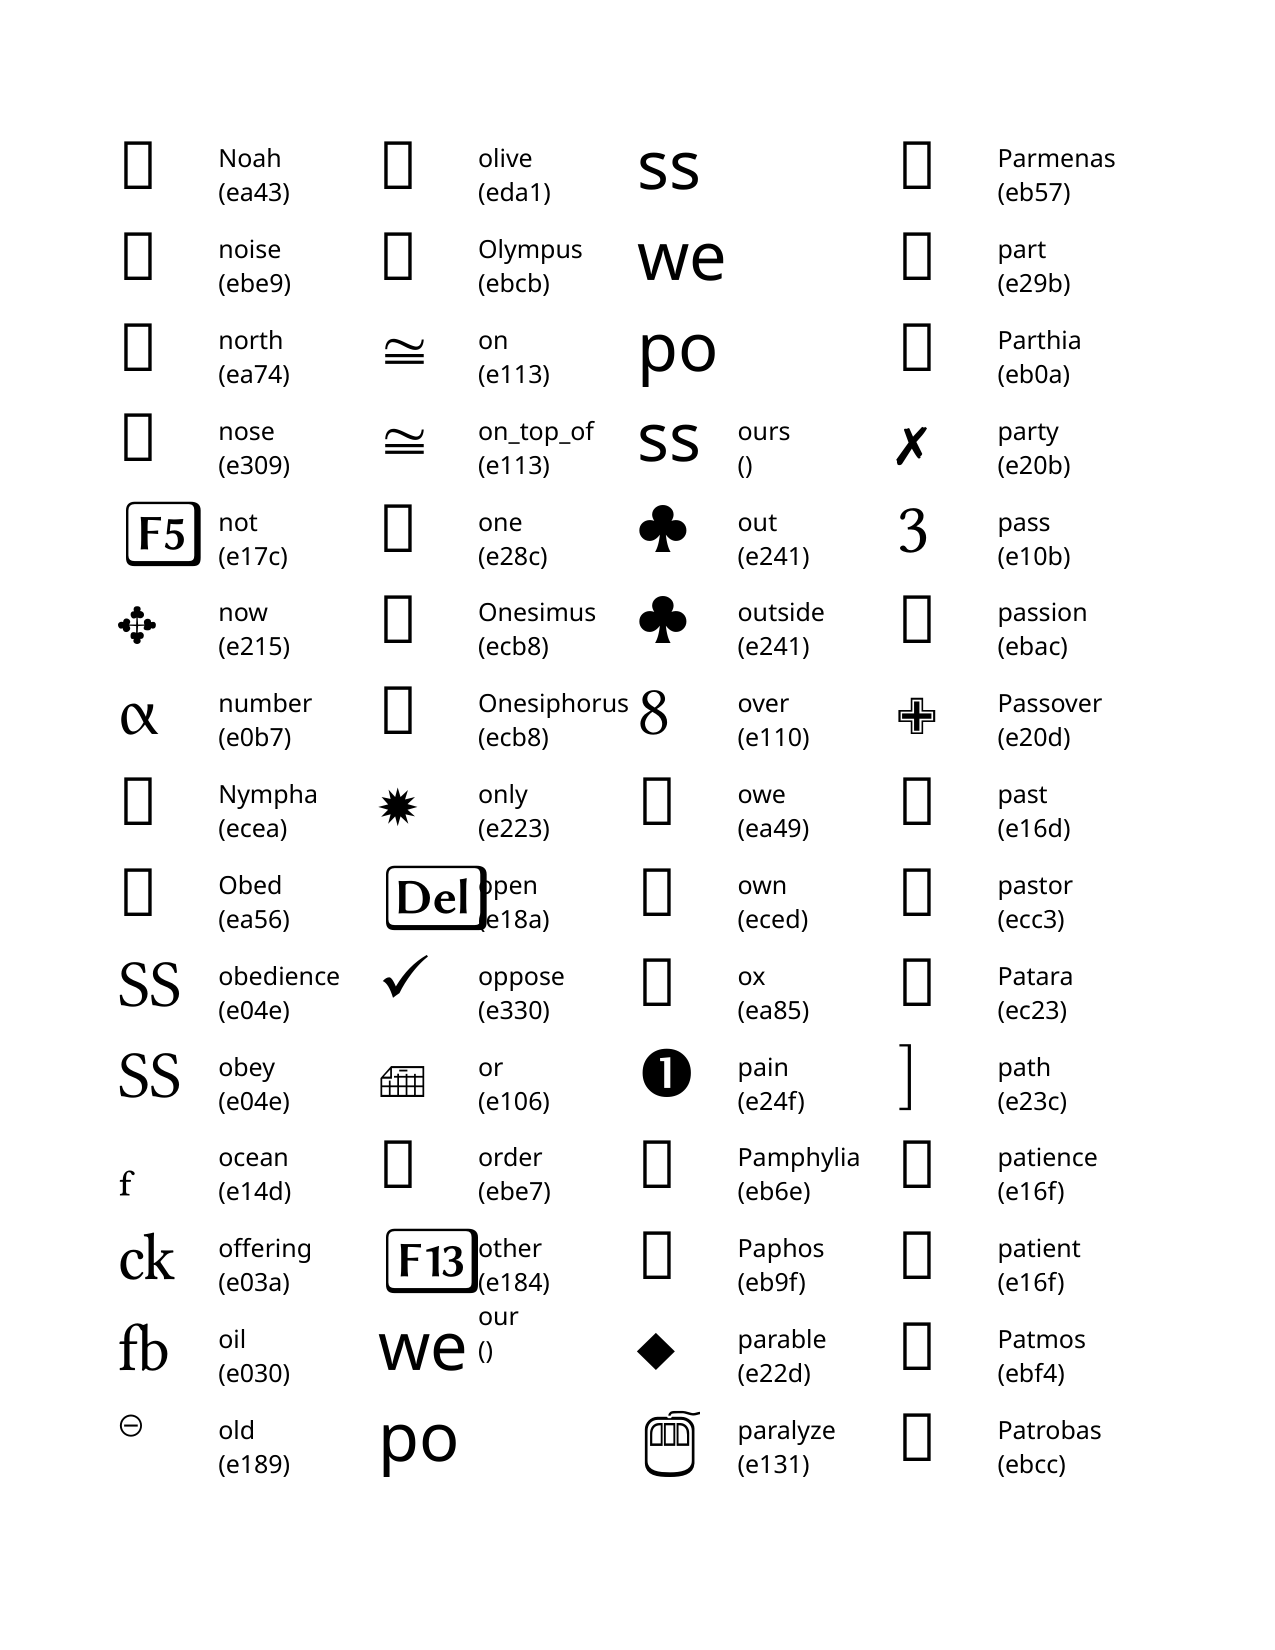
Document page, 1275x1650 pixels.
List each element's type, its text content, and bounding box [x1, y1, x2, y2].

table_cell own (eced) [734, 845, 897, 936]
table_cell open (e18a) [475, 845, 638, 936]
table_cell Pamphylia (eb6e) [734, 1117, 897, 1208]
table_cell  [897, 209, 994, 300]
table_cell  [378, 845, 475, 936]
table_cell ocean (e14d) [215, 1117, 378, 1208]
table_cell passion (ebac) [994, 572, 1275, 663]
table_cell  [638, 845, 734, 936]
table_cell Patrobas (ebcc) [994, 1390, 1275, 1481]
table_cell  [115, 481, 215, 572]
table_cell nose (e309) [215, 391, 378, 481]
table_cell owe (ea49) [734, 754, 897, 845]
table_cell Olympus (ebcb) [475, 209, 638, 300]
table_cell  [638, 1026, 734, 1117]
table_cell  [638, 1208, 734, 1299]
table_cell we po [378, 1299, 475, 1481]
table_cell  [115, 1117, 215, 1208]
table_cell  [638, 1117, 734, 1208]
table_cell  [115, 1208, 215, 1299]
table_cell  [638, 663, 734, 754]
table_cell  [897, 118, 994, 209]
table_cell not (e17c) [215, 481, 378, 572]
table_cell pass (e10b) [994, 481, 1275, 572]
table_cell pain (e24f) [734, 1026, 897, 1117]
table_cell  [638, 1299, 734, 1390]
table_cell Paphos (eb9f) [734, 1208, 897, 1299]
table_cell  [638, 1390, 734, 1481]
table_cell our () [475, 1299, 638, 1481]
table_cell oppose (e330) [475, 936, 638, 1026]
table_cell  [115, 845, 215, 936]
table_cell one (e28c) [475, 481, 638, 572]
table_cell party (e20b) [994, 391, 1275, 481]
table_cell or (e106) [475, 1026, 638, 1117]
table_cell  [378, 936, 475, 1026]
table_cell north (ea74) [215, 300, 378, 391]
table_cell  [638, 572, 734, 663]
table_cell  [115, 1390, 215, 1481]
table_cell  [897, 1117, 994, 1208]
table_cell Nympha (ecea) [215, 754, 378, 845]
table_cell parable (e22d) [734, 1299, 897, 1390]
table_cell on (e113) [475, 300, 638, 391]
table_cell [734, 118, 897, 209]
table_cell  [115, 209, 215, 300]
table_cell  [115, 118, 215, 209]
table_cell Patmos (ebf4) [994, 1299, 1275, 1390]
table_cell  [378, 300, 475, 391]
table_cell  [378, 1026, 475, 1117]
table_cell  [897, 936, 994, 1026]
table_cell  [897, 391, 994, 481]
table_cell on_top_of (e113) [475, 391, 638, 481]
table_cell  [115, 663, 215, 754]
table_cell now (e215) [215, 572, 378, 663]
table_cell ss [638, 118, 734, 209]
table_cell  [378, 118, 475, 209]
table_cell  [897, 845, 994, 936]
table_cell  [897, 663, 994, 754]
table_cell  [897, 481, 994, 572]
table_cell over (e110) [734, 663, 897, 754]
table_cell oil (e030) [215, 1299, 378, 1390]
table_cell Obed (ea56) [215, 845, 378, 936]
table_cell obey (e04e) [215, 1026, 378, 1117]
table_cell  [115, 300, 215, 391]
table_cell  [115, 754, 215, 845]
table_cell obedience (e04e) [215, 936, 378, 1026]
table_cell  [897, 572, 994, 663]
table_cell noise (ebe9) [215, 209, 378, 300]
table_cell offering (e03a) [215, 1208, 378, 1299]
table_cell  [378, 754, 475, 845]
table_cell part (e29b) [994, 209, 1275, 300]
table_cell patience (e16f) [994, 1117, 1275, 1208]
table_cell outside (e241) [734, 572, 897, 663]
table_cell other (e184) [475, 1208, 638, 1299]
table_cell  [897, 1390, 994, 1481]
table_cell  [115, 391, 215, 481]
table_cell  [378, 572, 475, 663]
table_cell  [378, 481, 475, 572]
table_cell past (e16d) [994, 754, 1275, 845]
table_cell number (e0b7) [215, 663, 378, 754]
table_cell Onesimus (ecb8) [475, 572, 638, 663]
table_cell pastor (ecc3) [994, 845, 1275, 936]
table_cell  [378, 391, 475, 481]
table_cell  [897, 754, 994, 845]
table_cell  [638, 936, 734, 1026]
table_cell only (e223) [475, 754, 638, 845]
table_cell  [115, 1299, 215, 1390]
table_cell ox (ea85) [734, 936, 897, 1026]
table_cell  [115, 936, 215, 1026]
table_cell  [378, 209, 475, 300]
table_cell we poss [638, 209, 734, 481]
table_cell Noah (ea43) [215, 118, 378, 209]
table_cell paralyze (e131) [734, 1390, 897, 1481]
table_cell Parmenas (eb57) [994, 118, 1275, 209]
table_cell  [897, 1299, 994, 1390]
table_cell  [378, 1208, 475, 1299]
table_cell  [378, 1117, 475, 1208]
table_cell old (e189) [215, 1390, 378, 1481]
table_cell  [897, 300, 994, 391]
table_cell  [115, 1026, 215, 1117]
table_cell path (e23c) [994, 1026, 1275, 1117]
table_cell patient (e16f) [994, 1208, 1275, 1299]
table_cell olive (eda1) [475, 118, 638, 209]
table_cell  [115, 572, 215, 663]
table_cell out (e241) [734, 481, 897, 572]
table_cell  [638, 481, 734, 572]
table_cell ours () [734, 209, 897, 481]
table_cell Onesiphorus (ecb8) [475, 663, 638, 754]
table_cell  [897, 1208, 994, 1299]
table_cell  [378, 663, 475, 754]
table_cell  [638, 754, 734, 845]
table_cell Parthia (eb0a) [994, 300, 1275, 391]
table_cell  [897, 1026, 994, 1117]
table_cell Passover (e20d) [994, 663, 1275, 754]
table_cell order (ebe7) [475, 1117, 638, 1208]
table_cell Patara (ec23) [994, 936, 1275, 1026]
